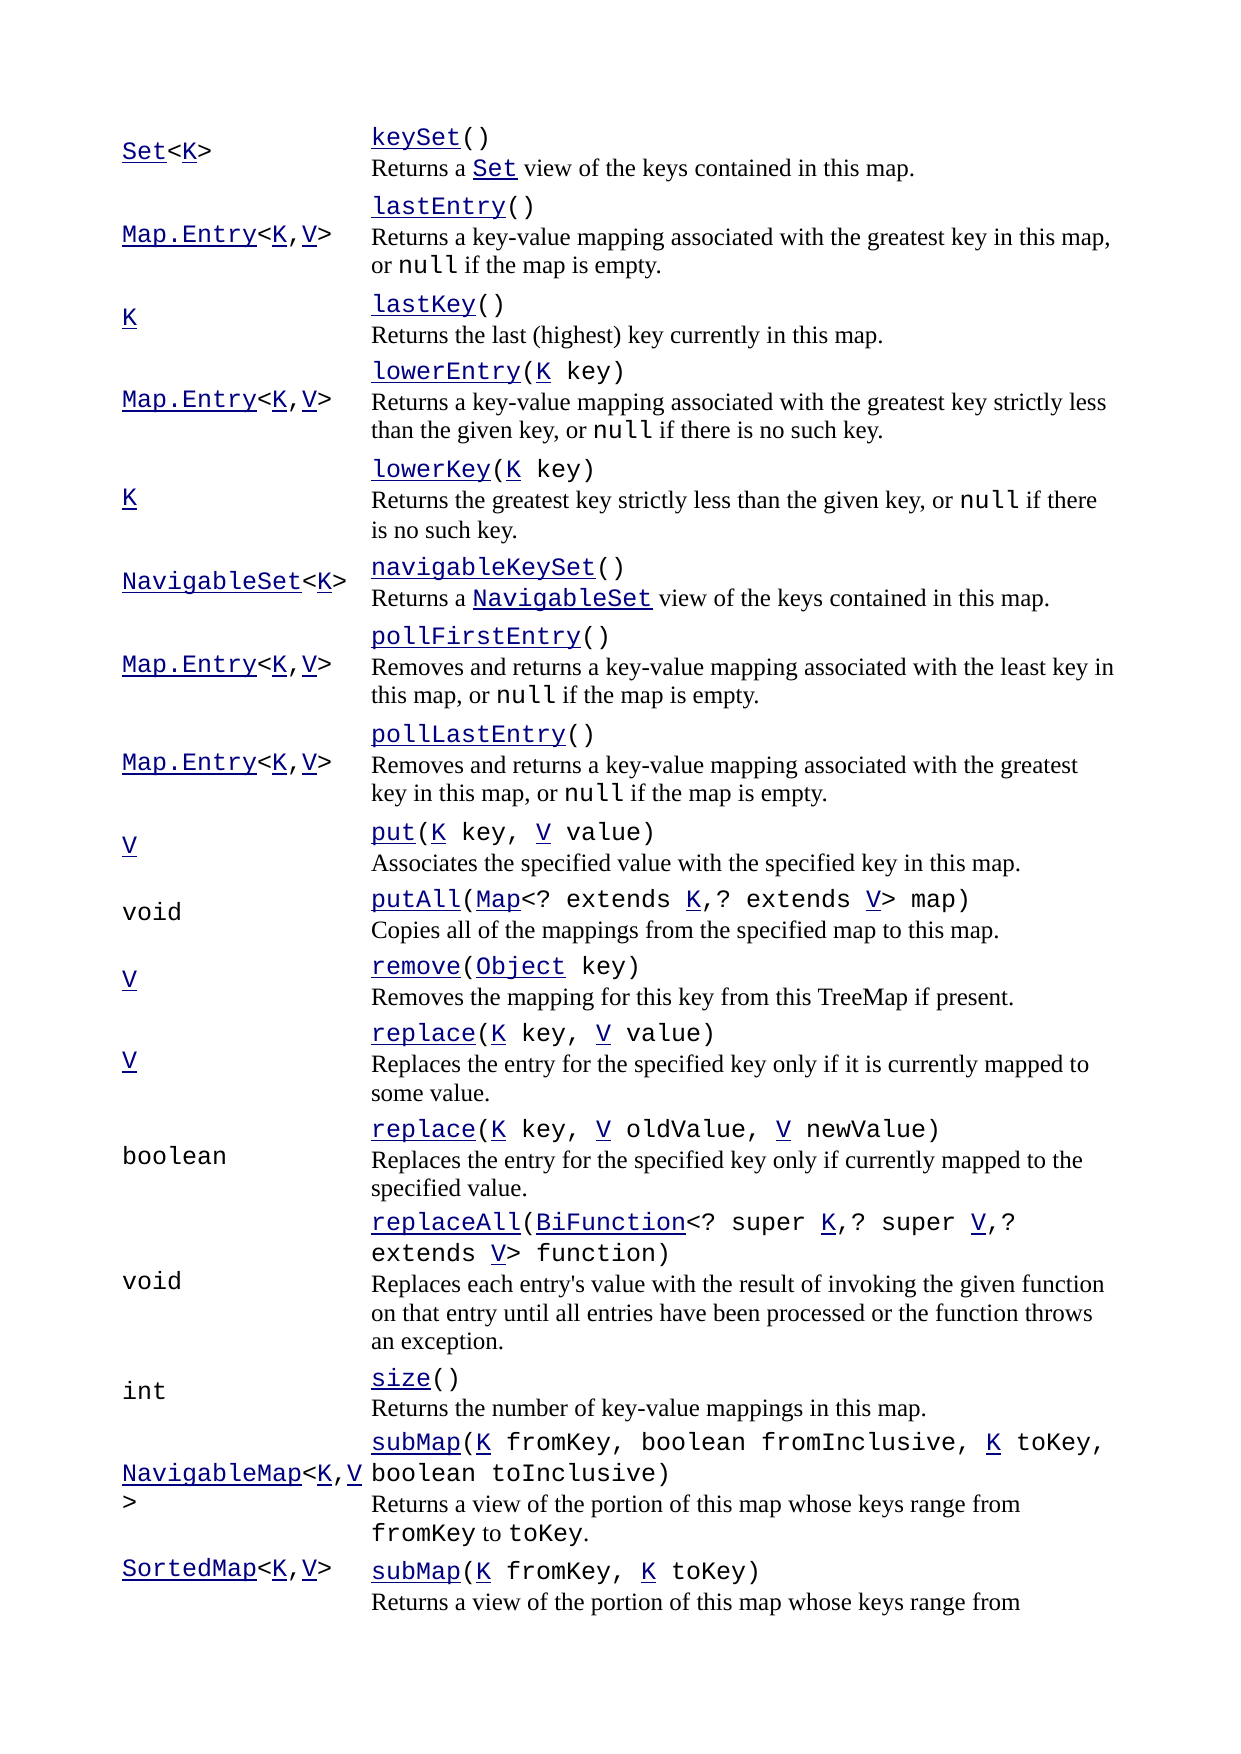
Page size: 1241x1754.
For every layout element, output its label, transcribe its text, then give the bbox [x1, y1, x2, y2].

table_cell void [118, 1206, 367, 1359]
table_cell NavigableSet<K> [118, 548, 367, 617]
table_cell put(K key, V value) Associates the specified value with the specified key in this map. [367, 813, 1122, 880]
table_cell remove(Object key) Removes the mapping for this key from this TreeMap if present. [367, 947, 1122, 1014]
table_cell V [118, 813, 367, 880]
table_cell K [118, 285, 367, 352]
table_cell replaceAll(BiFunction<? super K,? super V,? extends V> function) Replaces each entry's value with the result of invoking the given function on that entry until all entries have been processed or the function throws an exception. [367, 1206, 1122, 1359]
table_cell Map.Entry<K,V> [118, 352, 367, 450]
table_cell boolean [118, 1110, 367, 1206]
table_cell lowerEntry(K key) Returns a key-value mapping associated with the greatest key strictly less than the given key, or null if there is no such key. [367, 352, 1122, 450]
table_cell Map.Entry<K,V> [118, 715, 367, 813]
table_cell Map.Entry<K,V> [118, 617, 367, 715]
table_cell putAll(Map<? extends K,? extends V> map) Copies all of the mappings from the specified map to this map. [367, 880, 1122, 947]
table_cell replace(K key, V value) Replaces the entry for the specified key only if it is currently mapped to some value. [367, 1014, 1122, 1110]
table_cell Map.Entry<K,V> [118, 187, 367, 285]
table_cell V [118, 1014, 367, 1110]
table_cell subMap(K fromKey, K toKey) Returns a view of the portion of this map whose keys range from [367, 1552, 1122, 1619]
table_cell SortedMap<K,V> [118, 1552, 367, 1619]
table_cell void [118, 880, 367, 947]
table_cell subMap(K fromKey, boolean fromInclusive, K toKey, boolean toInclusive) Returns a view of the portion of this map whose keys range from fromKey to toKey. [367, 1426, 1122, 1552]
table_cell navigableKeySet() Returns a NavigableSet view of the keys contained in this map. [367, 548, 1122, 617]
table_cell int [118, 1359, 367, 1426]
table_cell size() Returns the number of key-value mappings in this map. [367, 1359, 1122, 1426]
table_cell lowerKey(K key) Returns the greatest key strictly less than the given key, or null if there is no such key. [367, 450, 1122, 548]
table_cell V [118, 947, 367, 1014]
table_cell pollLastEntry() Removes and returns a key-value mapping associated with the greatest key in this map, or null if the map is empty. [367, 715, 1122, 813]
table_cell pollFirstEntry() Removes and returns a key-value mapping associated with the least key in this map, or null if the map is empty. [367, 617, 1122, 715]
table_cell lastKey() Returns the last (highest) key currently in this map. [367, 285, 1122, 352]
table_cell replace(K key, V oldValue, V newValue) Replaces the entry for the specified key only if currently mapped to the specified value. [367, 1110, 1122, 1206]
table_cell K [118, 450, 367, 548]
table_cell Set<K> [118, 118, 367, 187]
table_cell lastEntry() Returns a key-value mapping associated with the greatest key in this map, or null if the map is empty. [367, 187, 1122, 285]
table_cell keySet() Returns a Set view of the keys contained in this map. [367, 118, 1122, 187]
table_cell NavigableMap<K,V> [118, 1426, 367, 1552]
